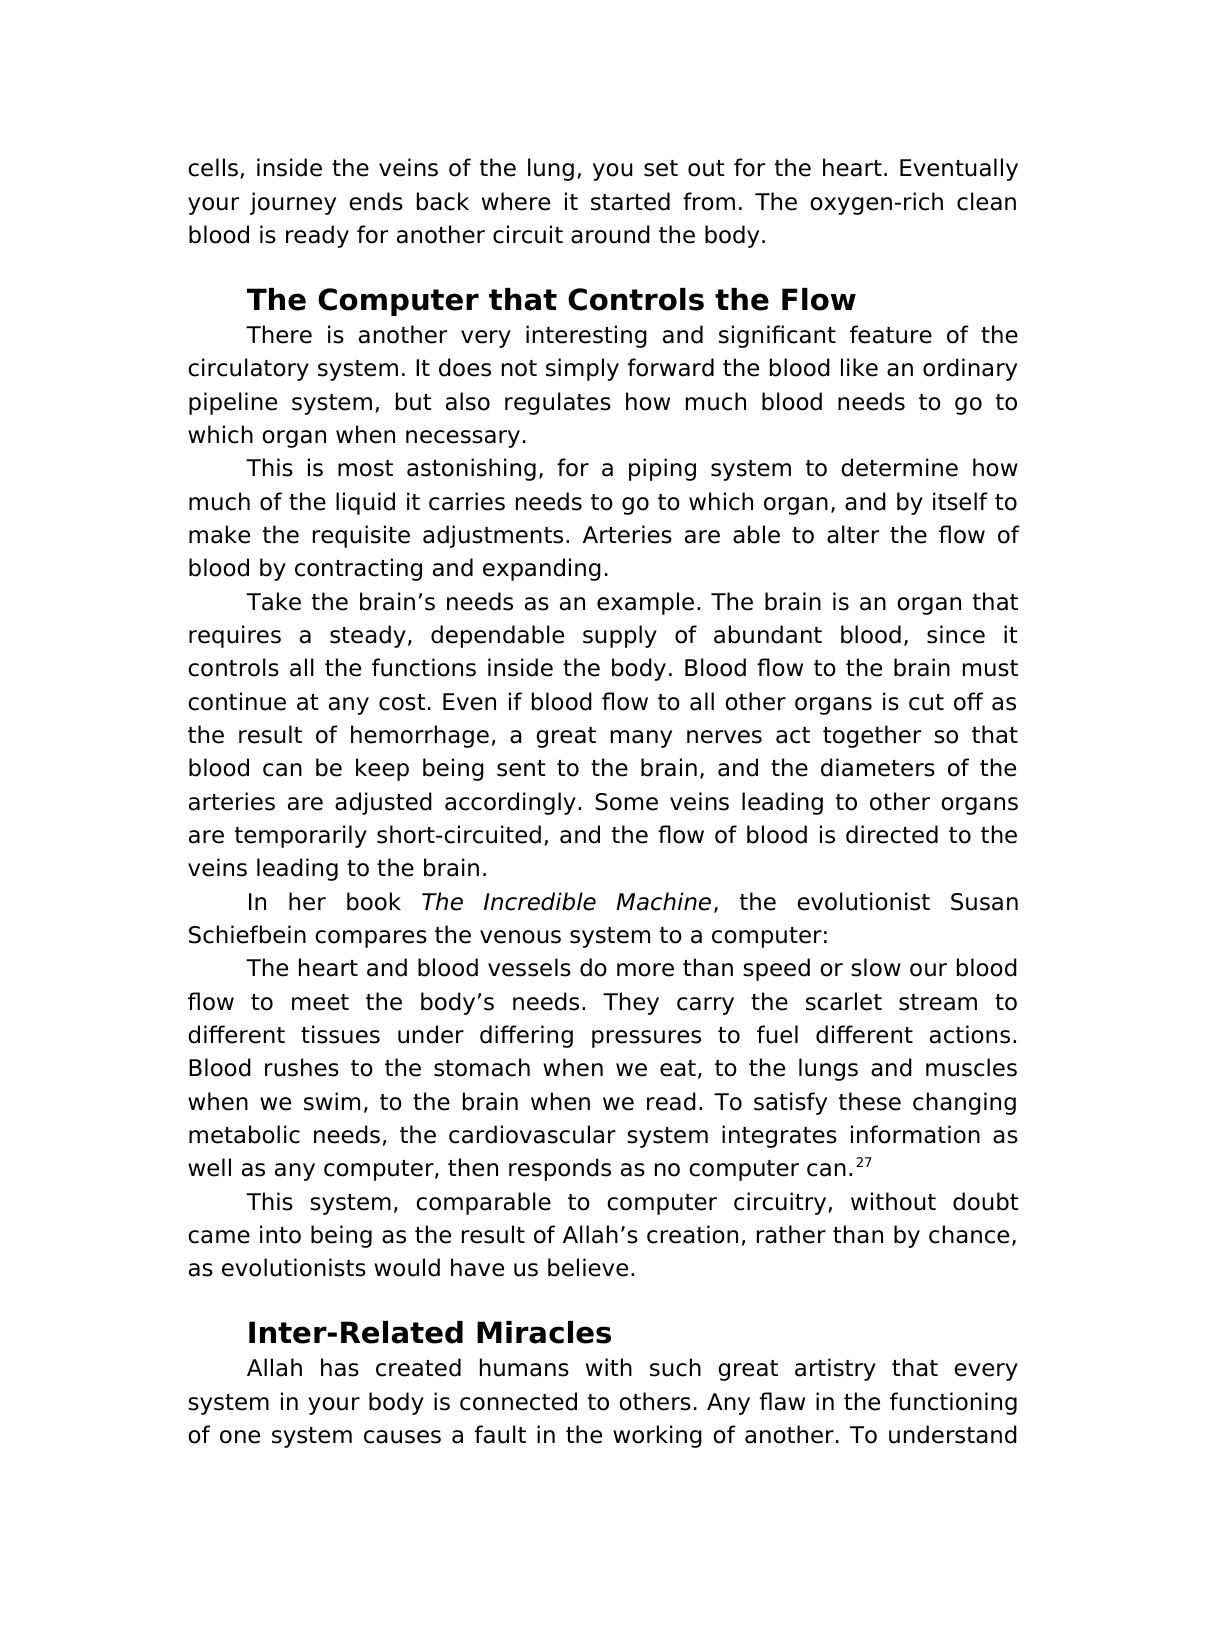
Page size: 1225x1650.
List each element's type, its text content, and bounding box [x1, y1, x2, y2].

text There is another very interesting and significant feature of the circulatory system. It does not simply forward the blood like an ordinary pipeline system, but also regulates how much blood needs to go to which organ when necessary. [187, 317, 1020, 450]
text In her book The Incredible Machine, the evolutionist Susan Schiefbein compares the venous system to a computer: [187, 883, 1020, 950]
text cells, inside the veins of the lung, you set out for the heart. Eventually your journey ends back where it started from. The oxygen-rich clean blood is ready for another circuit around the body. [187, 150, 1020, 250]
text Inter-Related Miracles [187, 1317, 1020, 1350]
text The heart and blood vessels do more than speed or slow our blood flow to meet the body’s needs. They carry the scarlet stream to different tissues under differing pressures to fuel different actions. Blood rushes to the stomach when we eat, to the lungs and muscles when we swim, to the brain when we read. To satisfy these changing metabolic needs, the cardiovascular system integrates information as well as any computer, then responds as no computer can.27 [187, 950, 1020, 1183]
text This system, comparable to computer circuitry, without doubt came into being as the result of Allah’s creation, rather than by chance, as evolutionists would have us believe. [187, 1183, 1020, 1283]
text Take the brain’s needs as an example. The brain is an organ that requires a steady, dependable supply of abundant blood, since it controls all the functions inside the body. Blood flow to the brain must continue at any cost. Even if blood flow to all other organs is cut off as the result of hemorrhage, a great many nerves act together so that blood can be keep being sent to the brain, and the diameters of the arteries are adjusted accordingly. Some veins leading to other organs are temporarily short-circuited, and the flow of blood is directed to the veins leading to the brain. [187, 583, 1020, 883]
text The Computer that Controls the Flow [187, 283, 1020, 317]
text Allah has created humans with such great artistry that every system in your body is connected to others. Any flaw in the functioning of one system causes a fault in the working of another. To understand [187, 1350, 1020, 1450]
text This is most astonishing, for a piping system to determine how much of the liquid it carries needs to go to which organ, and by itself to make the requisite adjustments. Arteries are able to alter the flow of blood by contracting and expanding. [187, 450, 1020, 583]
